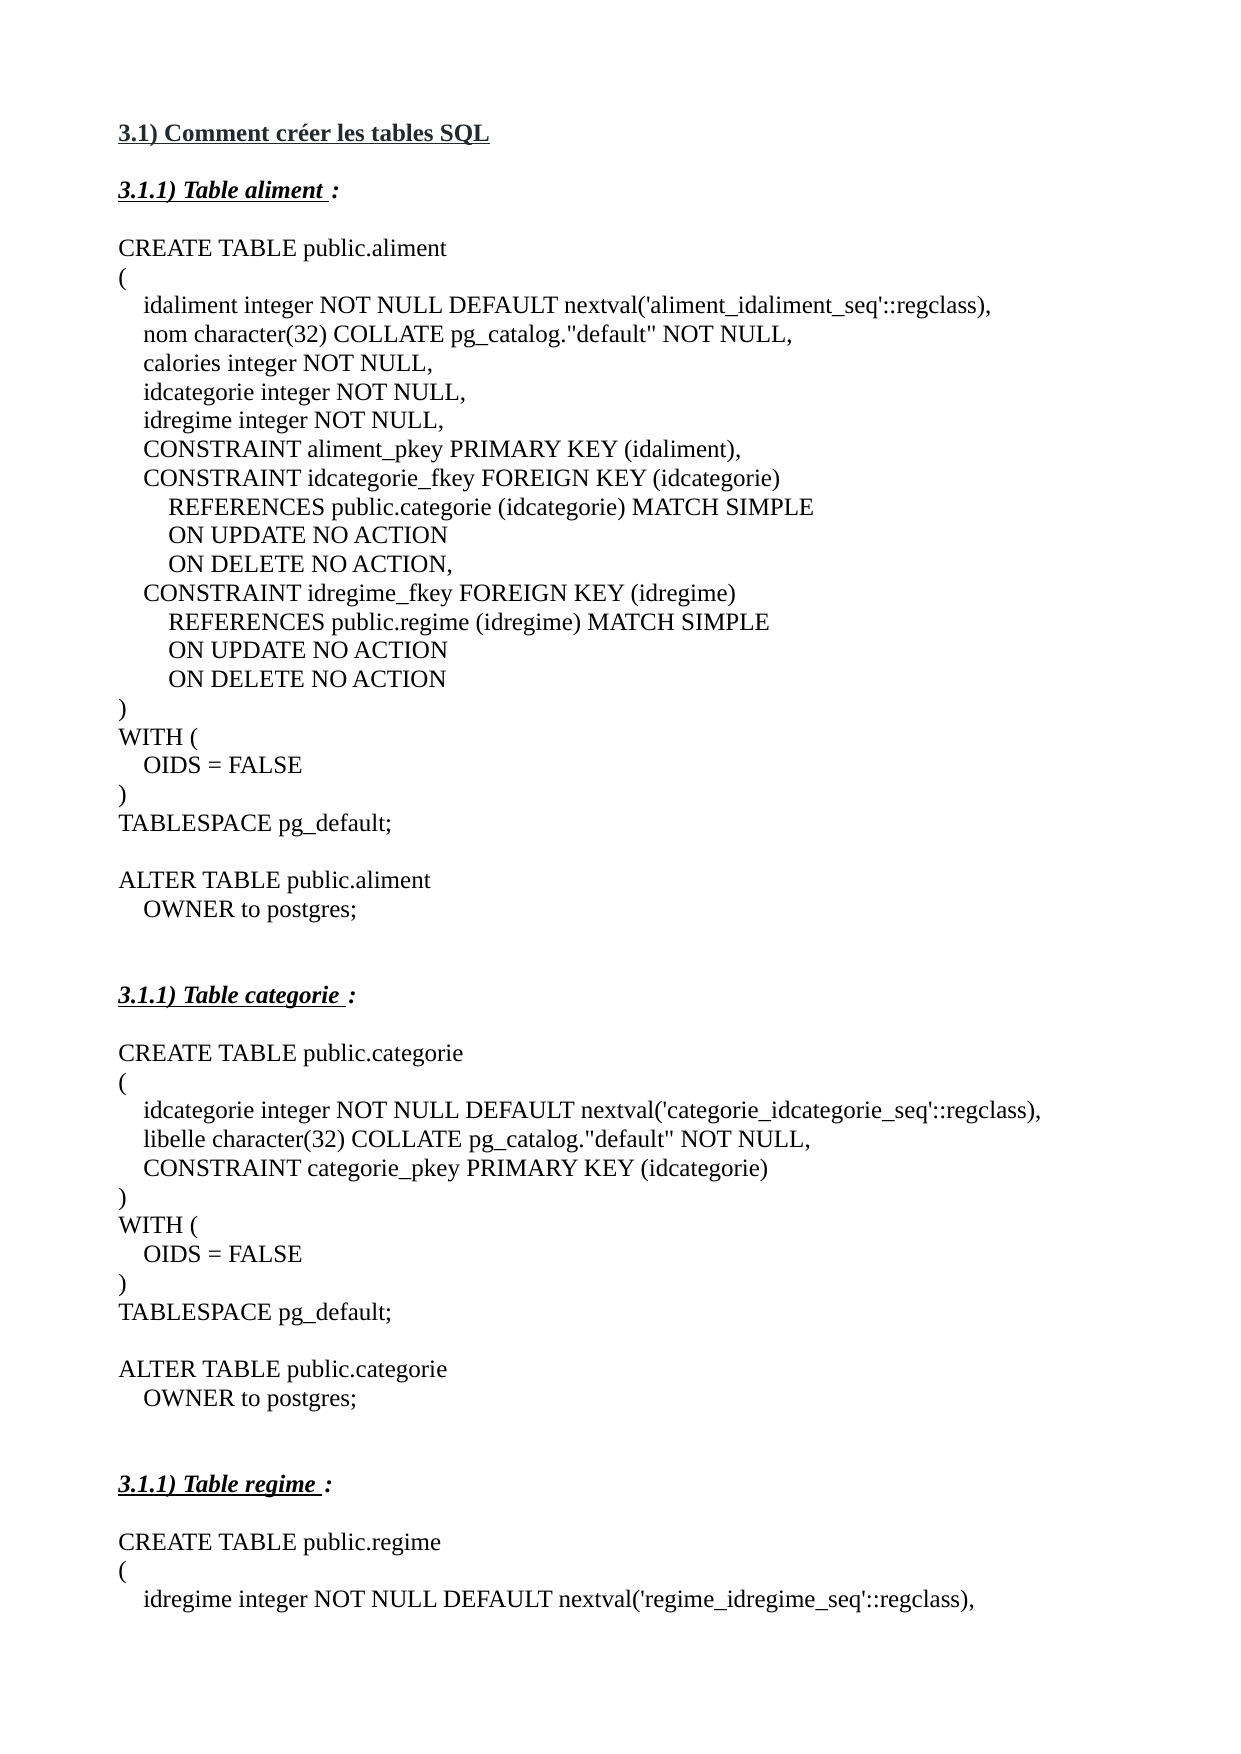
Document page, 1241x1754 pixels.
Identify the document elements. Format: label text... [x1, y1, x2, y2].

text CONSTRAINT idcategorie_fkey FOREIGN KEY (idcategorie) [118, 463, 1098, 492]
text 3.1.1) Table categorie : [118, 981, 1098, 1009]
text OIDS = FALSE [118, 751, 1098, 779]
text CONSTRAINT aliment_pkey PRIMARY KEY (idaliment), [118, 434, 1098, 463]
text ON DELETE NO ACTION, [118, 549, 1098, 578]
text 3.1.1) Table regime : [118, 1469, 1098, 1498]
text OIDS = FALSE [118, 1239, 1098, 1268]
text TABLESPACE pg_default; [118, 1297, 1098, 1326]
text CREATE TABLE public.categorie [118, 1038, 1098, 1067]
text CREATE TABLE public.regime [118, 1527, 1098, 1556]
text ON DELETE NO ACTION [118, 664, 1098, 693]
text ALTER TABLE public.categorie [118, 1354, 1098, 1383]
text CONSTRAINT categorie_pkey PRIMARY KEY (idcategorie) [118, 1153, 1098, 1182]
text REFERENCES public.regime (idregime) MATCH SIMPLE [118, 607, 1098, 636]
text REFERENCES public.categorie (idcategorie) MATCH SIMPLE [118, 492, 1098, 521]
text idcategorie integer NOT NULL DEFAULT nextval('categorie_idcategorie_seq'::regclass), [118, 1096, 1098, 1124]
text WITH ( [118, 722, 1098, 751]
text 3.1) Comment créer les tables SQL [118, 118, 1098, 147]
text idaliment integer NOT NULL DEFAULT nextval('aliment_idaliment_seq'::regclass), [118, 291, 1098, 319]
text idregime integer NOT NULL, [118, 406, 1098, 434]
text idcategorie integer NOT NULL, [118, 377, 1098, 406]
text TABLESPACE pg_default; [118, 808, 1098, 837]
text ( [118, 1556, 1098, 1584]
text CONSTRAINT idregime_fkey FOREIGN KEY (idregime) [118, 578, 1098, 607]
text WITH ( [118, 1211, 1098, 1239]
text ON UPDATE NO ACTION [118, 636, 1098, 664]
text ON UPDATE NO ACTION [118, 521, 1098, 549]
text OWNER to postgres; [118, 1383, 1098, 1412]
text libelle character(32) COLLATE pg_catalog."default" NOT NULL, [118, 1124, 1098, 1153]
text CREATE TABLE public.aliment [118, 233, 1098, 262]
text ( [118, 1067, 1098, 1096]
text 3.1.1) Table aliment : [118, 176, 1098, 204]
text calories integer NOT NULL, [118, 348, 1098, 377]
text ) [118, 1182, 1098, 1211]
text ) [118, 693, 1098, 722]
text idregime integer NOT NULL DEFAULT nextval('regime_idregime_seq'::regclass), [118, 1584, 1098, 1613]
text ( [118, 262, 1098, 291]
text OWNER to postgres; [118, 894, 1098, 923]
text ALTER TABLE public.aliment [118, 866, 1098, 894]
text nom character(32) COLLATE pg_catalog."default" NOT NULL, [118, 319, 1098, 348]
text ) [118, 1268, 1098, 1297]
text ) [118, 779, 1098, 808]
